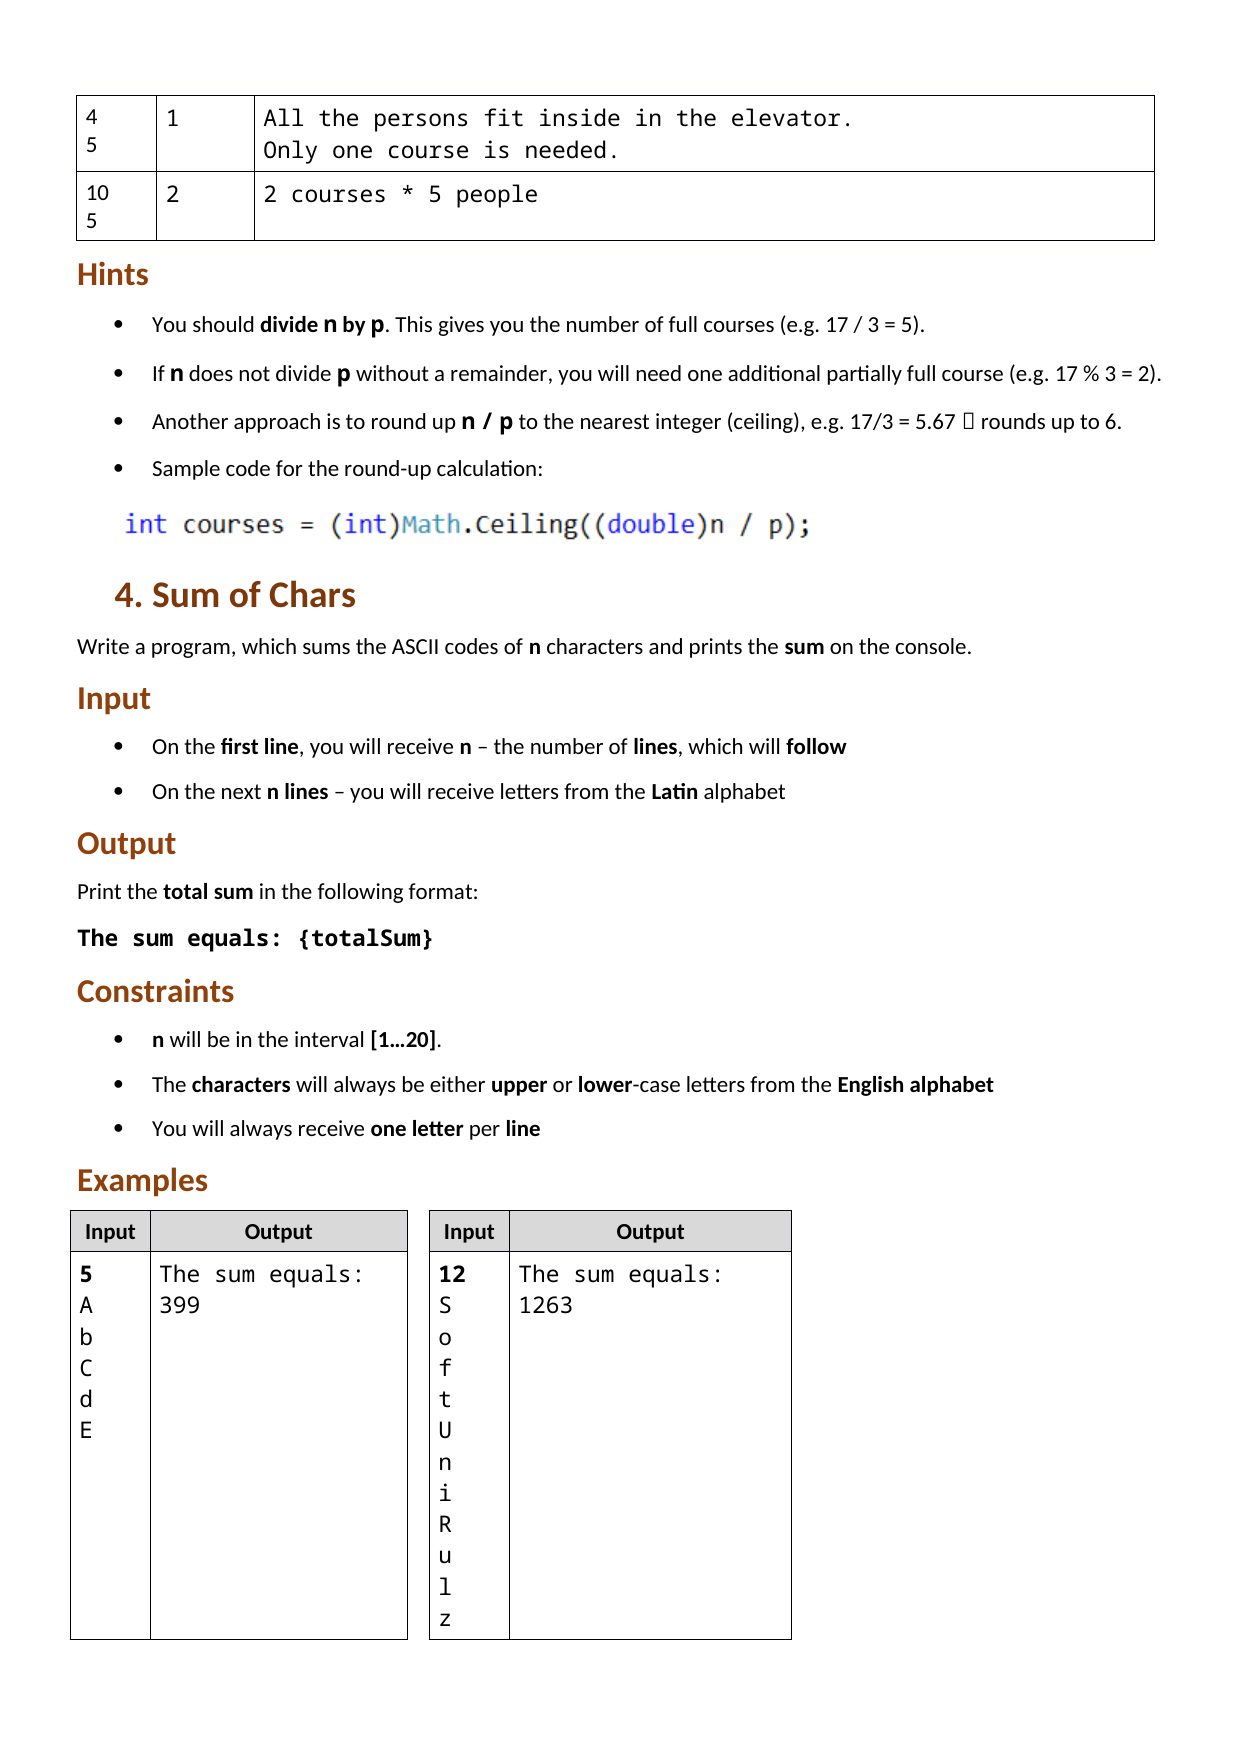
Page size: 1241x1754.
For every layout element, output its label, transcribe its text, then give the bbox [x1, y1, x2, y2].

list n will be in the interval [1…20]. [114, 1025, 1163, 1053]
subtitle Hints [77, 253, 1163, 294]
table_cell 2 courses * 5 people [255, 172, 1154, 240]
list Another approach is to round up n / p to the nearest integer (ceiling), e.g. 17/3 = 5.67  rounds up to 6. [114, 405, 1163, 437]
table_cell [408, 1251, 429, 1639]
table_cell 5 A b C d E [71, 1252, 150, 1639]
picture [114, 498, 814, 547]
table_header Output [151, 1211, 407, 1251]
table_cell All the persons fit inside in the elevator. Only one course is needed. [255, 96, 1154, 171]
subtitle Examples [77, 1159, 1163, 1200]
list You should divide n by p. This gives you the number of full courses (e.g. 17 / 3 = 5). [114, 308, 1163, 340]
table_header Output [510, 1211, 791, 1251]
table_cell 12 S o f t U n i R u l z [430, 1252, 509, 1639]
list On the next n lines – you will receive letters from the Latin alphabet [114, 777, 1163, 805]
subtitle Output [77, 822, 1163, 862]
list Sample code for the round-up calculation: [114, 454, 1163, 482]
text Print the total sum in the following format: [77, 877, 1163, 905]
subtitle Input [77, 677, 1163, 718]
list You will always receive one letter per line [114, 1114, 1163, 1142]
table_header Input [430, 1211, 509, 1251]
table_cell 10 5 [77, 172, 156, 240]
subtitle Constraints [77, 970, 1163, 1011]
table_cell 1 [157, 96, 254, 171]
text Write a program, which sums the ASCII codes of n characters and prints the sum on the console. [77, 632, 1163, 661]
table_header [408, 1210, 429, 1251]
list On the first line, you will receive n – the number of lines, which will follow [114, 732, 1163, 760]
table_cell 4 5 [77, 96, 156, 171]
table_cell The sum equals: 1263 [510, 1252, 791, 1639]
list If n does not divide p without a remainder, you will need one additional partially full course (e.g. 17 % 3 = 2). [114, 357, 1163, 388]
table_header Input [71, 1211, 150, 1251]
text The sum equals: {totalSum} [77, 921, 1163, 953]
list The characters will always be either upper or lower-case letters from the English alphabet [114, 1070, 1163, 1098]
table_cell The sum equals: 399 [151, 1252, 407, 1639]
subtitle Sum of Chars [114, 571, 1163, 617]
table_cell 2 [157, 172, 254, 240]
